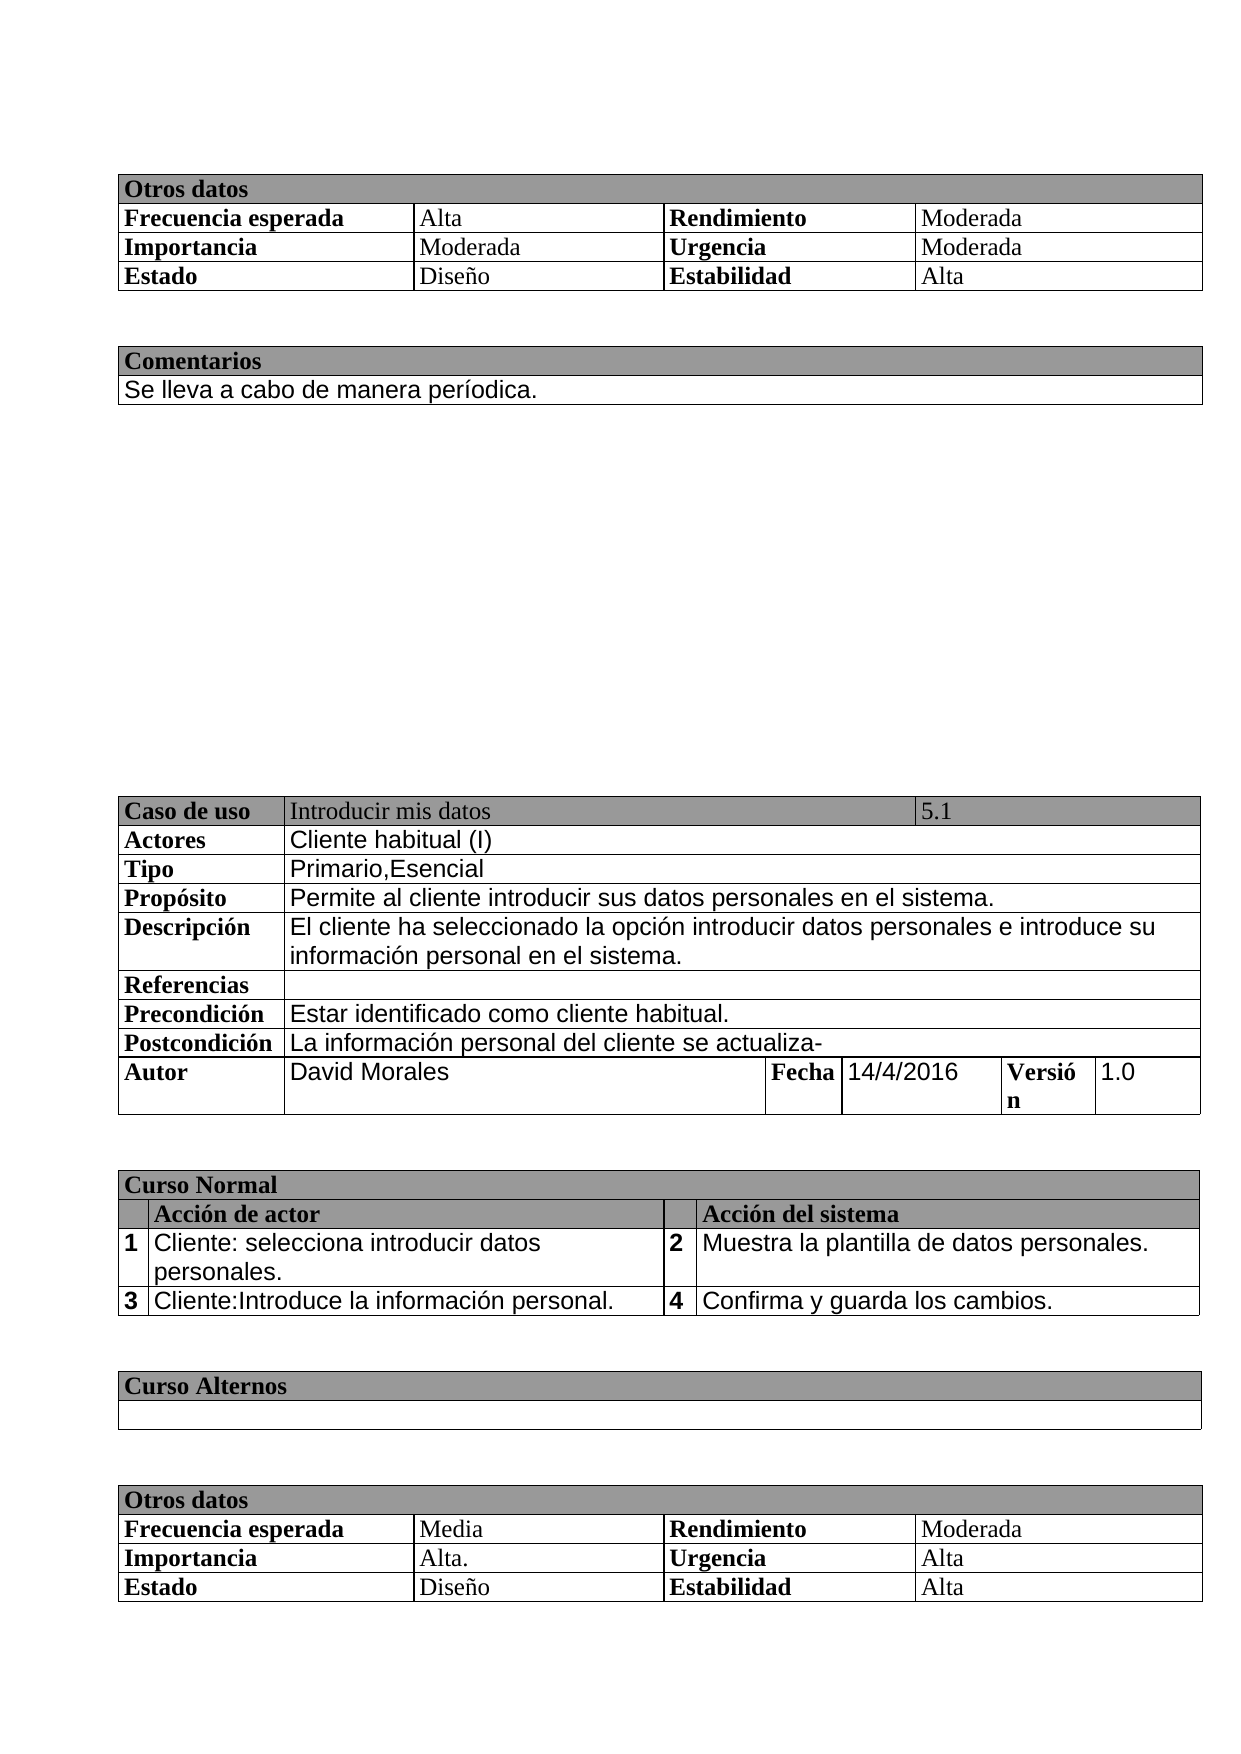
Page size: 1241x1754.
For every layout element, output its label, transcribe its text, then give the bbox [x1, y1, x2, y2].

table_cell Estar identificado como cliente habitual. [285, 1000, 1200, 1028]
table_cell Autor [119, 1058, 284, 1114]
table_cell Actores [119, 826, 284, 854]
table_cell Moderada [415, 233, 663, 261]
table_cell [665, 1200, 696, 1228]
table_cell Alta. [415, 1544, 663, 1572]
table_cell [285, 971, 1200, 999]
table_cell Rendimiento [665, 204, 915, 232]
table_cell Moderada [916, 204, 1202, 232]
table_cell Postcondición [119, 1029, 284, 1056]
table_cell Rendimiento [665, 1515, 915, 1543]
table_cell Media [415, 1515, 663, 1543]
table_cell Referencias [119, 971, 284, 999]
table_cell Cliente: selecciona introducir datos personales. [149, 1229, 663, 1286]
table_cell Primario,Esencial [285, 855, 1200, 883]
table_header Otros datos [119, 175, 1202, 203]
table_cell [119, 1200, 148, 1228]
table_cell 3 [119, 1287, 148, 1315]
table_cell Permite al cliente introducir sus datos personales en el sistema. [285, 884, 1200, 912]
table_cell Versión [1002, 1058, 1095, 1114]
table_header Caso de uso [119, 797, 284, 825]
table_cell Alta [916, 1544, 1202, 1572]
table_cell Tipo [119, 855, 284, 883]
table_cell Alta [916, 1573, 1202, 1601]
table_cell Estabilidad [665, 1573, 915, 1601]
table_cell Estado [119, 1573, 413, 1601]
table_cell Frecuencia esperada [119, 204, 413, 232]
table_cell Muestra la plantilla de datos personales. [697, 1229, 1199, 1286]
table_header Curso Normal [119, 1171, 1199, 1199]
table_cell Cliente habitual (I) [285, 826, 1200, 854]
table_cell 2 [665, 1229, 696, 1286]
table_cell David Morales [285, 1058, 765, 1114]
table_cell El cliente ha seleccionado la opción introducir datos personales e introduce su información personal en el sistema. [285, 913, 1200, 970]
table_cell Moderada [916, 233, 1202, 261]
table_header Introducir mis datos [285, 797, 915, 825]
table_header 5,1 [916, 797, 1200, 825]
table_cell Estabilidad [665, 262, 915, 290]
table_cell Precondición [119, 1000, 284, 1028]
table_cell Diseño [415, 262, 663, 290]
table_header Curso Alternos [119, 1372, 1201, 1400]
table_cell Alta [415, 204, 663, 232]
table_cell Estado [119, 262, 413, 290]
table_header Otros datos [119, 1486, 1202, 1514]
table_cell Diseño [415, 1573, 663, 1601]
table_cell Importancia [119, 233, 413, 261]
table_cell 4 [665, 1287, 696, 1315]
table_cell Descripción [119, 913, 284, 970]
table_cell Fecha [766, 1058, 841, 1114]
table_cell Se lleva a cabo de manera períodica. [119, 376, 1202, 404]
table_cell Frecuencia esperada [119, 1515, 413, 1543]
table_cell Moderada [916, 1515, 1202, 1543]
table_cell Urgencia [665, 1544, 915, 1572]
table_cell 1.0 [1096, 1058, 1200, 1114]
table_cell La información personal del cliente se actualiza- [285, 1029, 1200, 1056]
table_cell Urgencia [665, 233, 915, 261]
table_cell Acción del sistema [697, 1200, 1199, 1228]
table_cell Alta [916, 262, 1202, 290]
table_cell 1 [119, 1229, 148, 1286]
table_cell [119, 1401, 1201, 1429]
table_cell 14/4/2016 [843, 1058, 1001, 1114]
table_cell Acción de actor [149, 1200, 663, 1228]
table_cell Confirma y guarda los cambios. [697, 1287, 1199, 1315]
table_header Comentarios [119, 347, 1202, 375]
table_cell Importancia [119, 1544, 413, 1572]
table_cell Cliente:Introduce la información personal. [149, 1287, 663, 1315]
table_cell Propósito [119, 884, 284, 912]
